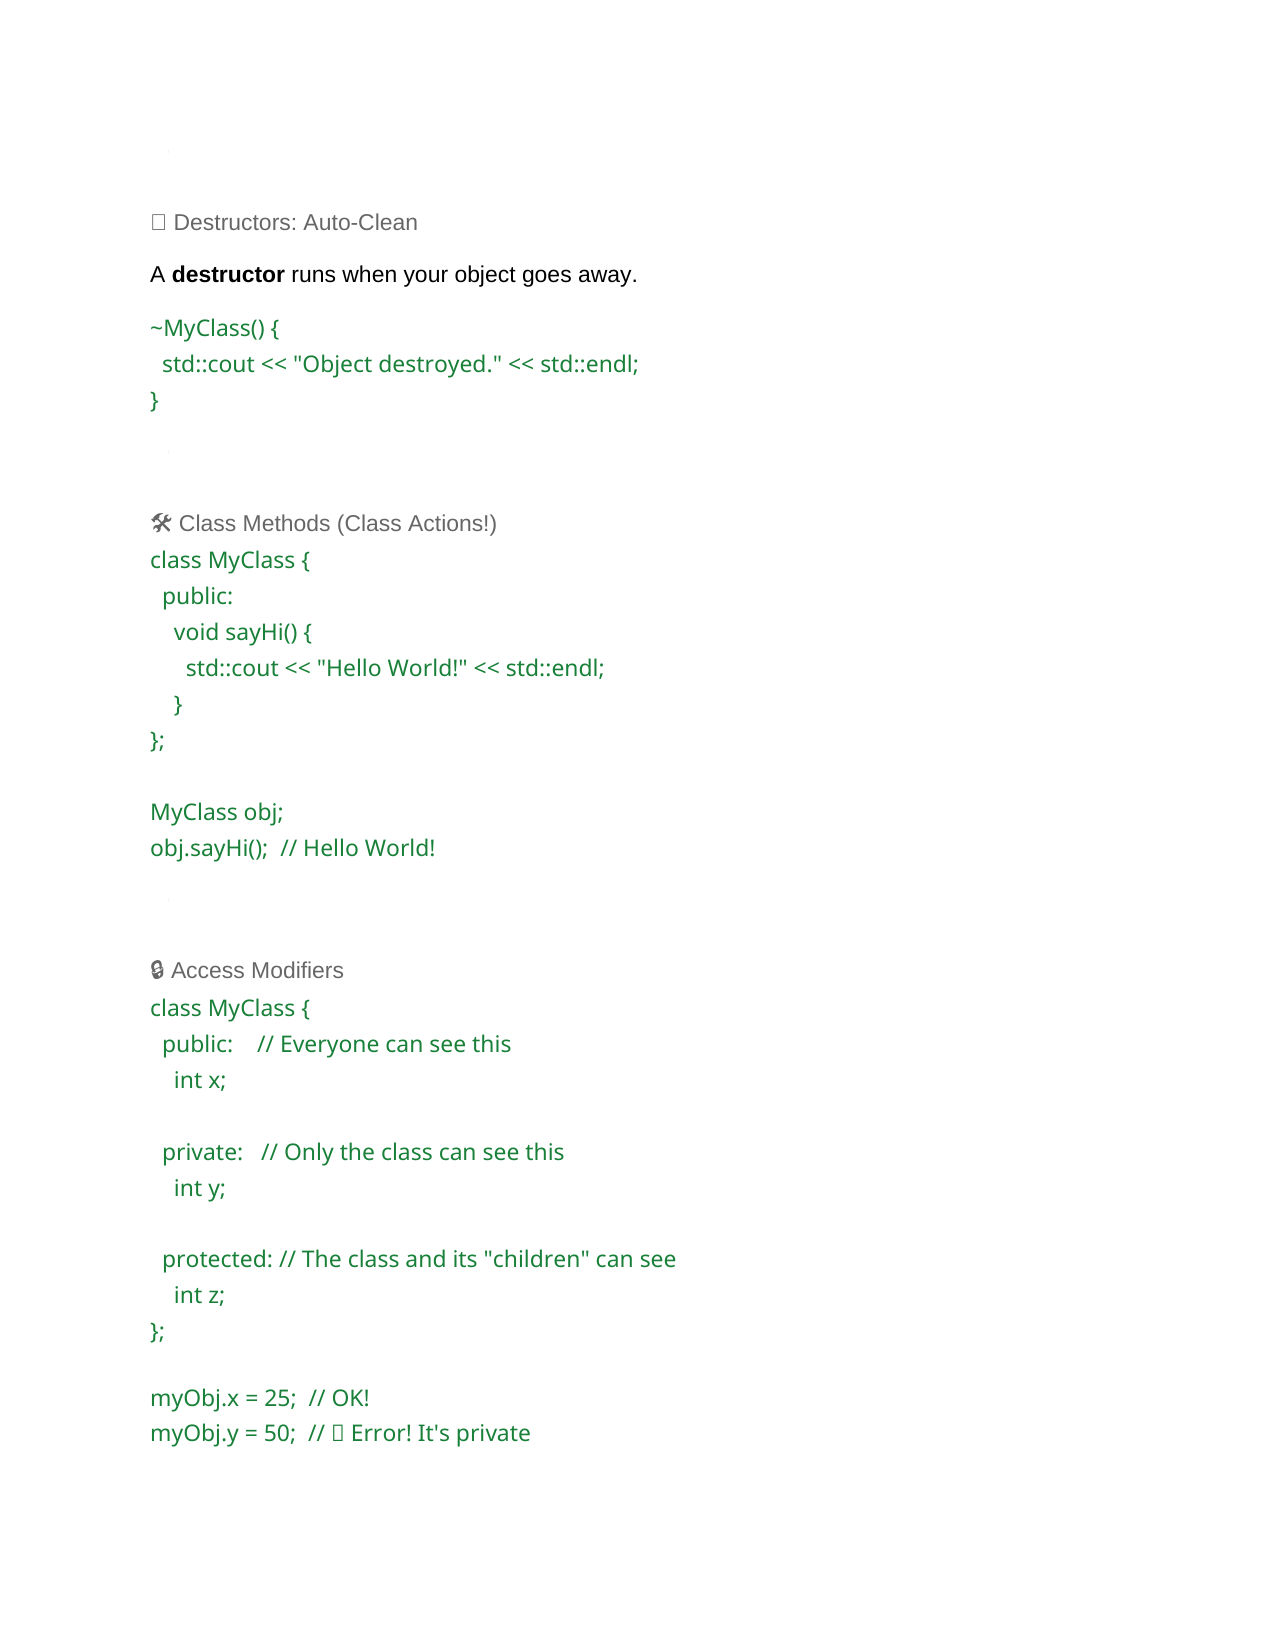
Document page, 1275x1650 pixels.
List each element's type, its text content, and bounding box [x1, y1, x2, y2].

text std::cout << "Hello World!" << std::endl; [150, 652, 1125, 683]
text int y; [150, 1172, 1125, 1203]
text std::cout << "Object destroyed." << std::endl; [150, 348, 1125, 379]
subtitle 🔒 Access Modifiers [150, 957, 1125, 983]
text obj.sayHi(); // Hello World! [150, 832, 1125, 863]
text MyClass obj; [150, 796, 1125, 827]
text public: // Everyone can see this [150, 1028, 1125, 1059]
text myObj.x = 25; // OK! [150, 1381, 1125, 1413]
text protected: // The class and its "children" can see [150, 1243, 1125, 1275]
text void sayHi() { [150, 616, 1125, 647]
text } [150, 384, 1125, 415]
text class MyClass { [150, 992, 1125, 1023]
text int x; [150, 1064, 1125, 1095]
text A destructor runs when your object goes away. [150, 261, 1125, 287]
text int z; [150, 1279, 1125, 1311]
text }; [150, 724, 1125, 755]
text private: // Only the class can see this [150, 1136, 1125, 1167]
text }; [150, 1315, 1125, 1347]
text public: [150, 580, 1125, 611]
text } [150, 688, 1125, 719]
subtitle 🛠️ Class Methods (Class Actions!) [150, 509, 1125, 536]
text class MyClass { [150, 544, 1125, 575]
subtitle 💥 Destructors: Auto-Clean [150, 209, 1125, 236]
text ~MyClass() { [150, 312, 1125, 343]
text myObj.y = 50; // ❌ Error! It's private [150, 1417, 1125, 1449]
